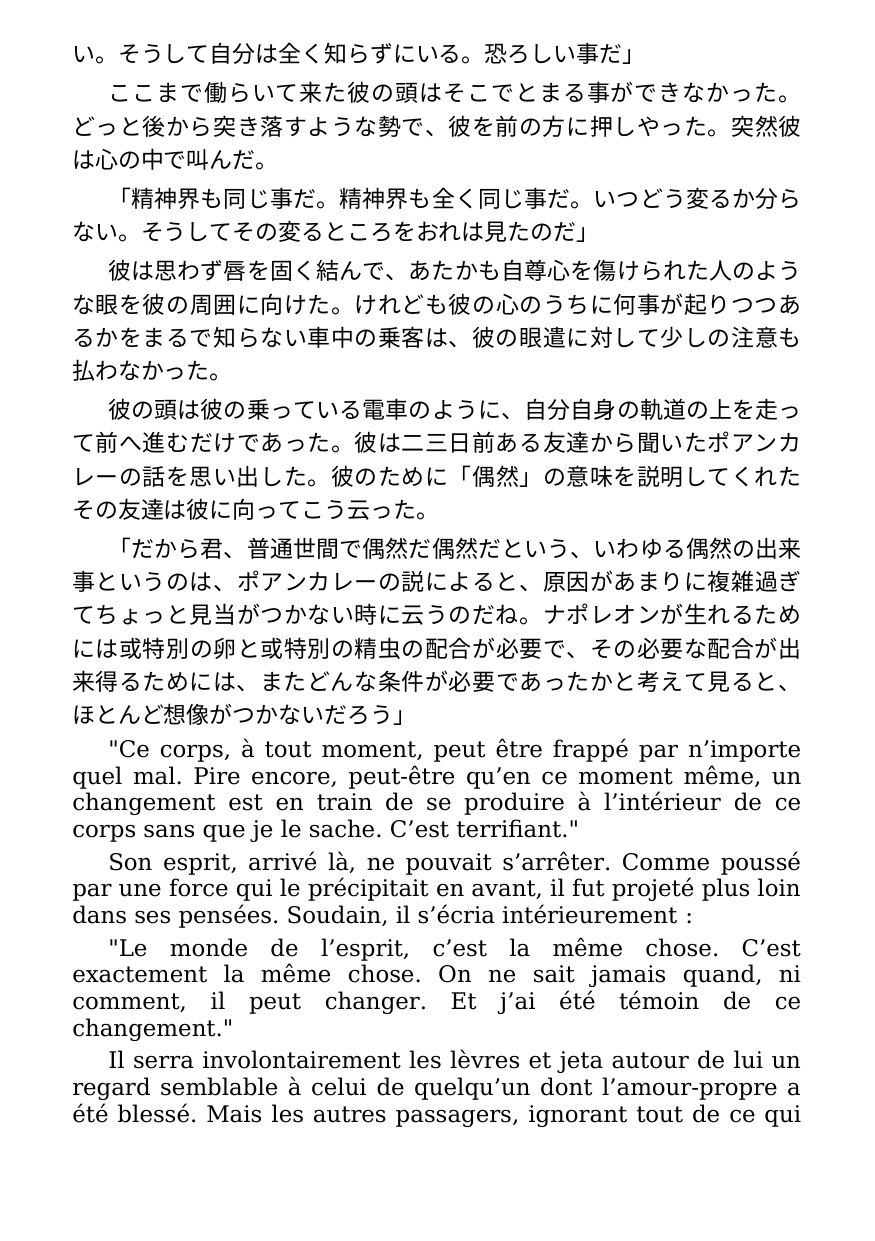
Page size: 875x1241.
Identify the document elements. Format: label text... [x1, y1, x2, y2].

text 「だから君、普通世間で偶然だ偶然だという、いわゆる偶然の出来事というのは、ポアンカレーの説によると、原因があまりに複雑過ぎてちょっと見当がつかない時に云うのだね。ナポレオンが生れるためには或特別の卵と或特別の精虫の配合が必要で、その必要な配合が出来得るためには、またどんな条件が必要であったかと考えて見ると、ほとんど想像がつかないだろう」 [72, 531, 802, 730]
text 「精神界も同じ事だ。精神界も全く同じ事だ。いつどう変るか分らない。そうしてその変るところをおれは見たのだ」 [72, 181, 802, 247]
text 彼の頭は彼の乗っている電車のように、自分自身の軌道の上を走って前へ進むだけであった。彼は二三日前ある友達から聞いたポアンカレーの話を思い出した。彼のために「偶然」の意味を説明してくれたその友達は彼に向ってこう云った。 [72, 392, 802, 525]
text "Ce corps, à tout moment, peut être frappé par n’importe quel mal. Pire encore, peut-être qu’en ce moment même, un changement est en train de se produire à l’intérieur de ce corps sans que je le sache. C’est terrifiant." [72, 736, 802, 843]
text "Le monde de l’esprit, c’est la même chose. C’est exactement la même chose. On ne sait jamais quand, ni comment, il peut changer. Et j’ai été témoin de ce changement." [72, 935, 802, 1041]
text Son esprit, arrivé là, ne pouvait s’arrêter. Comme poussé par une force qui le précipitait en avant, il fut projeté plus loin dans ses pensées. Soudain, il s’écria intérieurement : [72, 849, 802, 929]
text Il serra involontairement les lèvres et jeta autour de lui un regard semblable à celui de quelqu’un dont l’amour-propre a été blessé. Mais les autres passagers, ignorant tout de ce qui [72, 1047, 802, 1127]
text 彼は思わず唇を固く結んで、あたかも自尊心を傷けられた人のような眼を彼の周囲に向けた。けれども彼の心のうちに何事が起りつつあるかをまるで知らない車中の乗客は、彼の眼遣に対して少しの注意も払わなかった。 [72, 253, 802, 386]
text い。そうして自分は全く知らずにいる。恐ろしい事だ」 [72, 36, 802, 69]
text ここまで働らいて来た彼の頭はそこでとまる事ができなかった。どっと後から突き落すような勢で、彼を前の方に押しやった。突然彼は心の中で叫んだ。 [72, 75, 802, 175]
